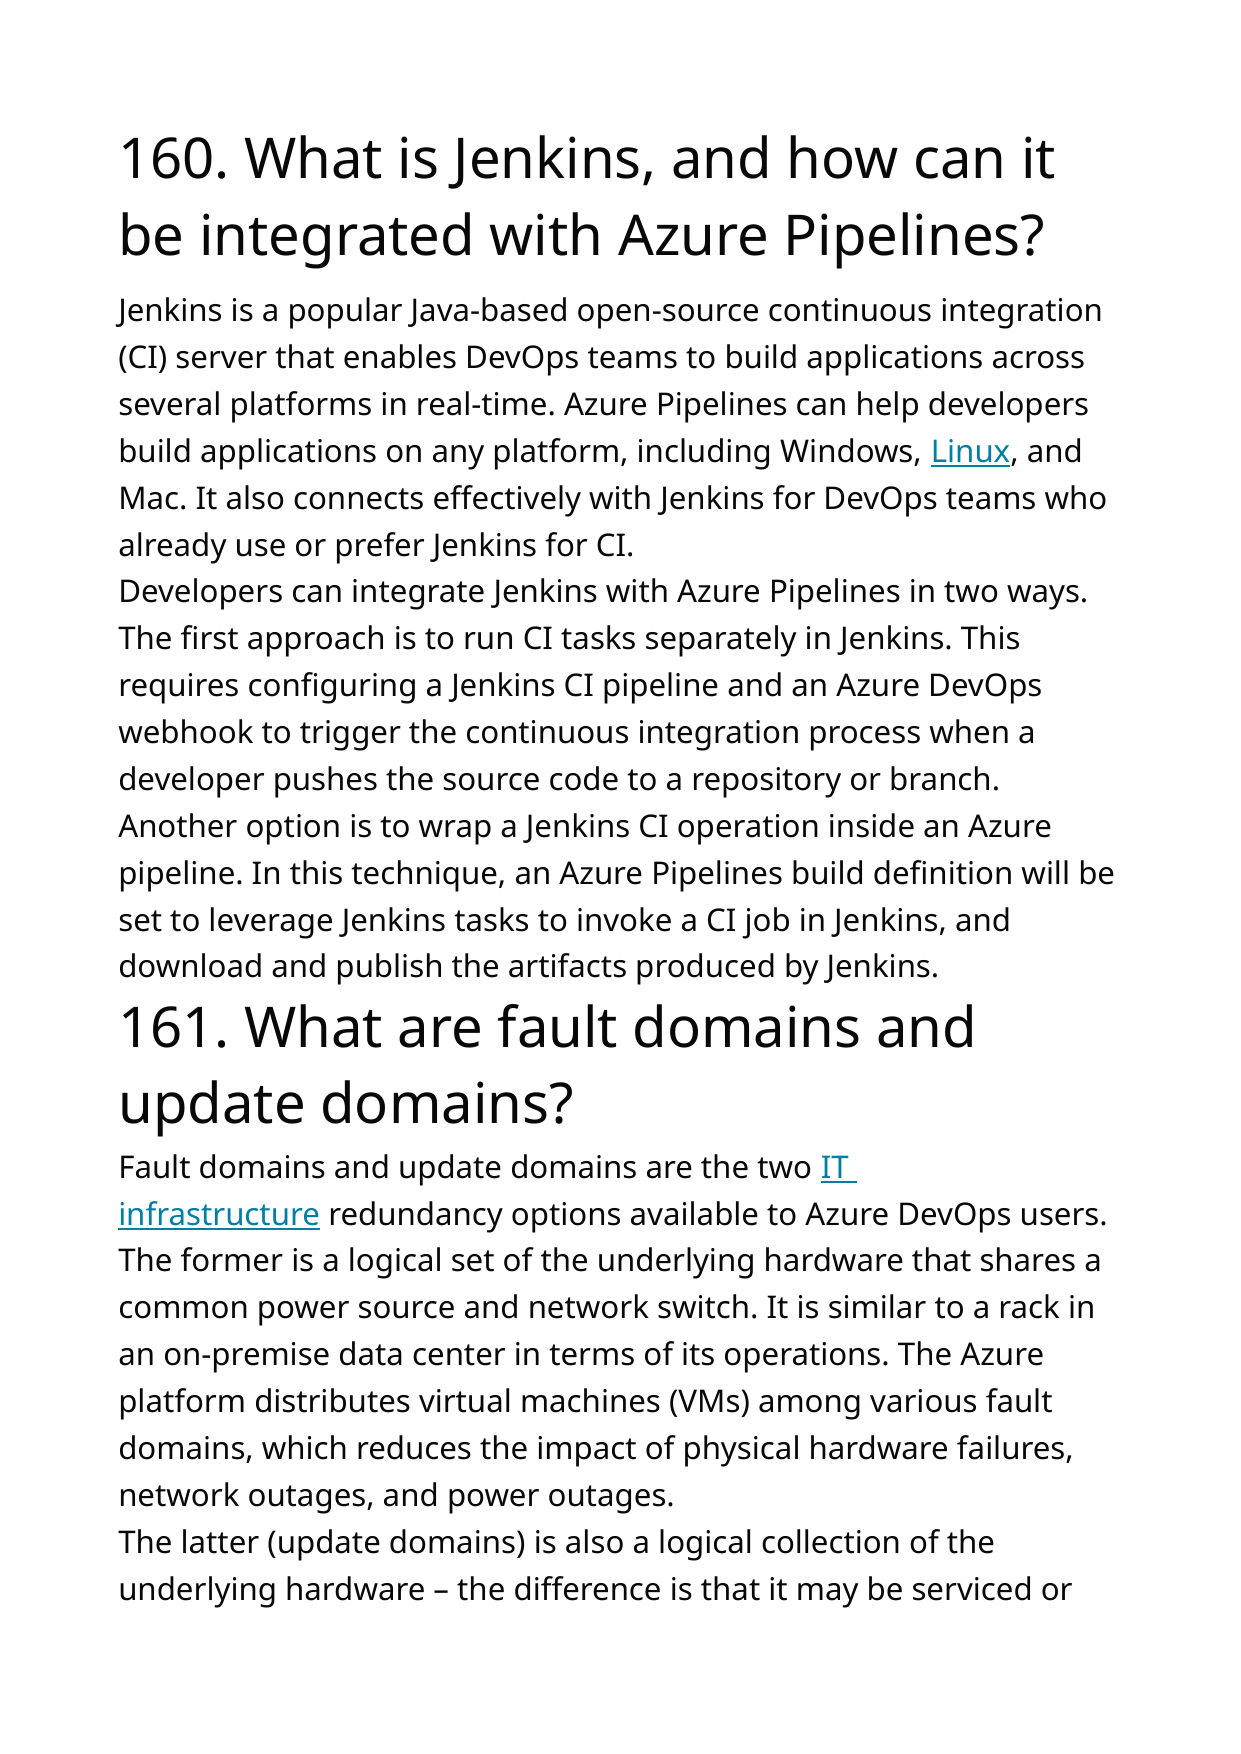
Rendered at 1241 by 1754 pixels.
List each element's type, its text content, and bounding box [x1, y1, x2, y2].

text Developers can integrate Jenkins with Azure Pipelines in two ways. The first approach is to run CI tasks separately in Jenkins. This requires configuring a Jenkins CI pipeline and an Azure DevOps webhook to trigger the continuous integration process when a developer pushes the source code to a repository or branch. [118, 565, 1122, 799]
subtitle 161. What are fault domains and update domains? [118, 987, 1122, 1140]
text Fault domains and update domains are the two IT infrastructure redundancy options available to Azure DevOps users. The former is a logical set of the underlying hardware that shares a common power source and network switch. It is similar to a rack in an on-premise data center in terms of its operations. The Azure platform distributes virtual machines (VMs) among various fault domains, which reduces the impact of physical hardware failures, network outages, and power outages. [118, 1140, 1122, 1515]
text Jenkins is a popular Java-based open-source continuous integration (CI) server that enables DevOps teams to build applications across several platforms in real-time. Azure Pipelines can help developers build applications on any platform, including Windows, Linux, and Mac. It also connects effectively with Jenkins for DevOps teams who already use or prefer Jenkins for CI. [118, 284, 1122, 565]
subtitle 160. What is Jenkins, and how can it be integrated with Azure Pipelines? [118, 118, 1122, 271]
text Another option is to wrap a Jenkins CI operation inside an Azure pipeline. In this technique, an Azure Pipelines build definition will be set to leverage Jenkins tasks to invoke a CI job in Jenkins, and download and publish the artifacts produced by Jenkins. [118, 799, 1122, 987]
text The latter (update domains) is also a logical collection of the underlying hardware – the difference is that it may be serviced or [118, 1515, 1122, 1609]
